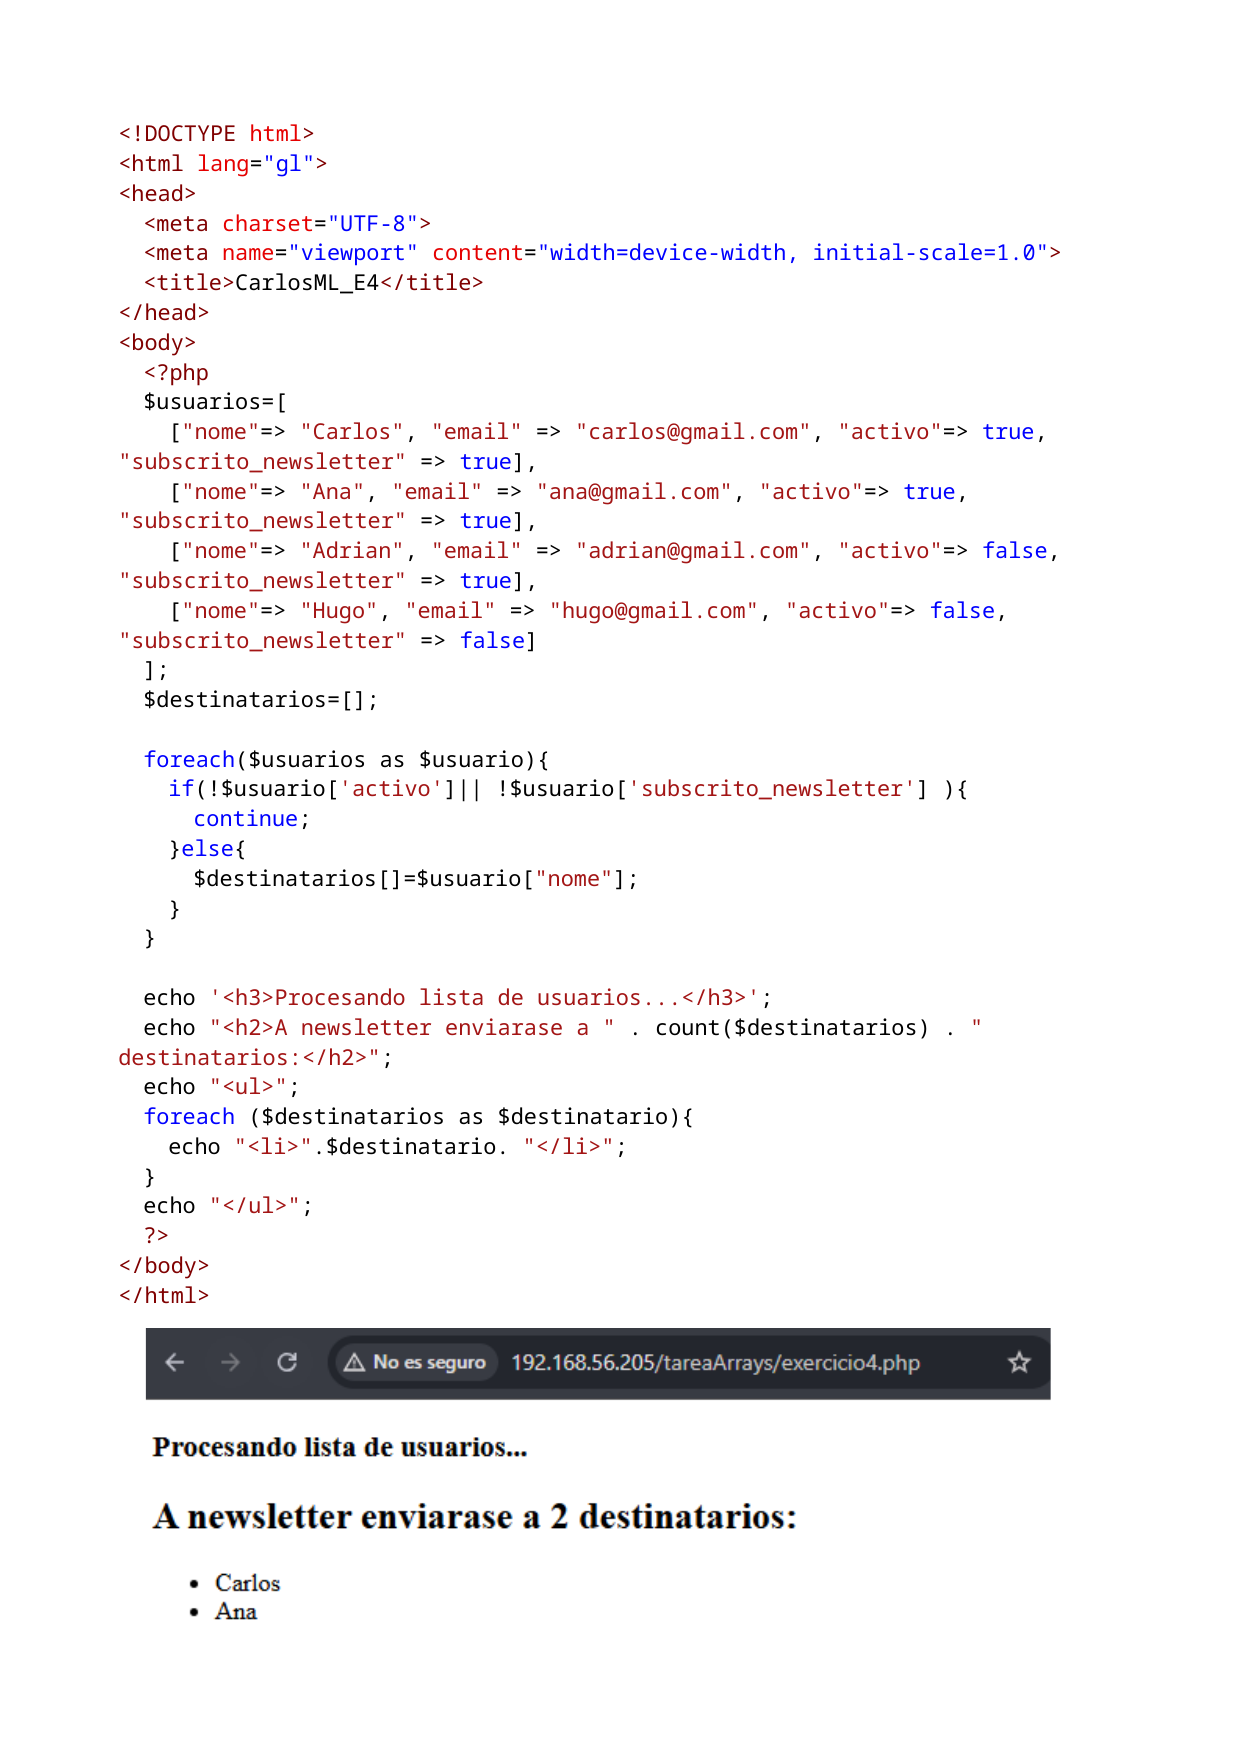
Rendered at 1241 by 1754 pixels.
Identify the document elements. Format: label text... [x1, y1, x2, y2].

text </html> [118, 1280, 1122, 1309]
text <head> [118, 178, 1122, 207]
text </body> [118, 1250, 1122, 1280]
text <html lang="gl"> [118, 148, 1122, 178]
text ?> [118, 1220, 1122, 1250]
text echo "</ul>"; [118, 1190, 1122, 1220]
text </head> [118, 297, 1122, 327]
text } [118, 893, 1122, 922]
text ["nome"=> "Ana", "email" => "ana@gmail.com", "activo"=> true, "subscrito_newsletter" => true], [118, 476, 1122, 535]
text $usuarios=[ [118, 386, 1122, 416]
text <title>CarlosML_E4</title> [118, 267, 1122, 297]
text ["nome"=> "Adrian", "email" => "adrian@gmail.com", "activo"=> false, "subscrito_newsletter" => true], [118, 535, 1122, 595]
text echo "<ul>"; [118, 1071, 1122, 1101]
text ["nome"=> "Carlos", "email" => "carlos@gmail.com", "activo"=> true, "subscrito_newsletter" => true], [118, 416, 1122, 476]
text } [118, 1161, 1122, 1190]
text <body> [118, 327, 1122, 356]
text if(!$usuario['activo']|| !$usuario['subscrito_newsletter'] ){ [118, 773, 1122, 803]
text echo "<li>".$destinatario. "</li>"; [118, 1131, 1122, 1161]
text echo '<h3>Procesando lista de usuarios...</h3>'; [118, 982, 1122, 1012]
text $destinatarios[]=$usuario["nome"]; [118, 863, 1122, 893]
text }else{ [118, 833, 1122, 863]
text echo "<h2>A newsletter enviarase a " . count($destinatarios) . " destinatarios:</h2>"; [118, 1012, 1122, 1071]
text ]; [118, 654, 1122, 684]
text <?php [118, 356, 1122, 386]
text $destinatarios=[]; [118, 684, 1122, 714]
text } [118, 922, 1122, 952]
text ["nome"=> "Hugo", "email" => "hugo@gmail.com", "activo"=> false, "subscrito_newsletter" => false] [118, 595, 1122, 654]
text <meta charset="UTF-8"> [118, 207, 1122, 237]
text continue; [118, 803, 1122, 833]
text foreach($usuarios as $usuario){ [118, 744, 1122, 773]
text <!DOCTYPE html> [118, 118, 1122, 148]
text foreach ($destinatarios as $destinatario){ [118, 1101, 1122, 1131]
picture [145, 1328, 1051, 1632]
text <meta name="viewport" content="width=device-width, initial-scale=1.0"> [118, 237, 1122, 267]
